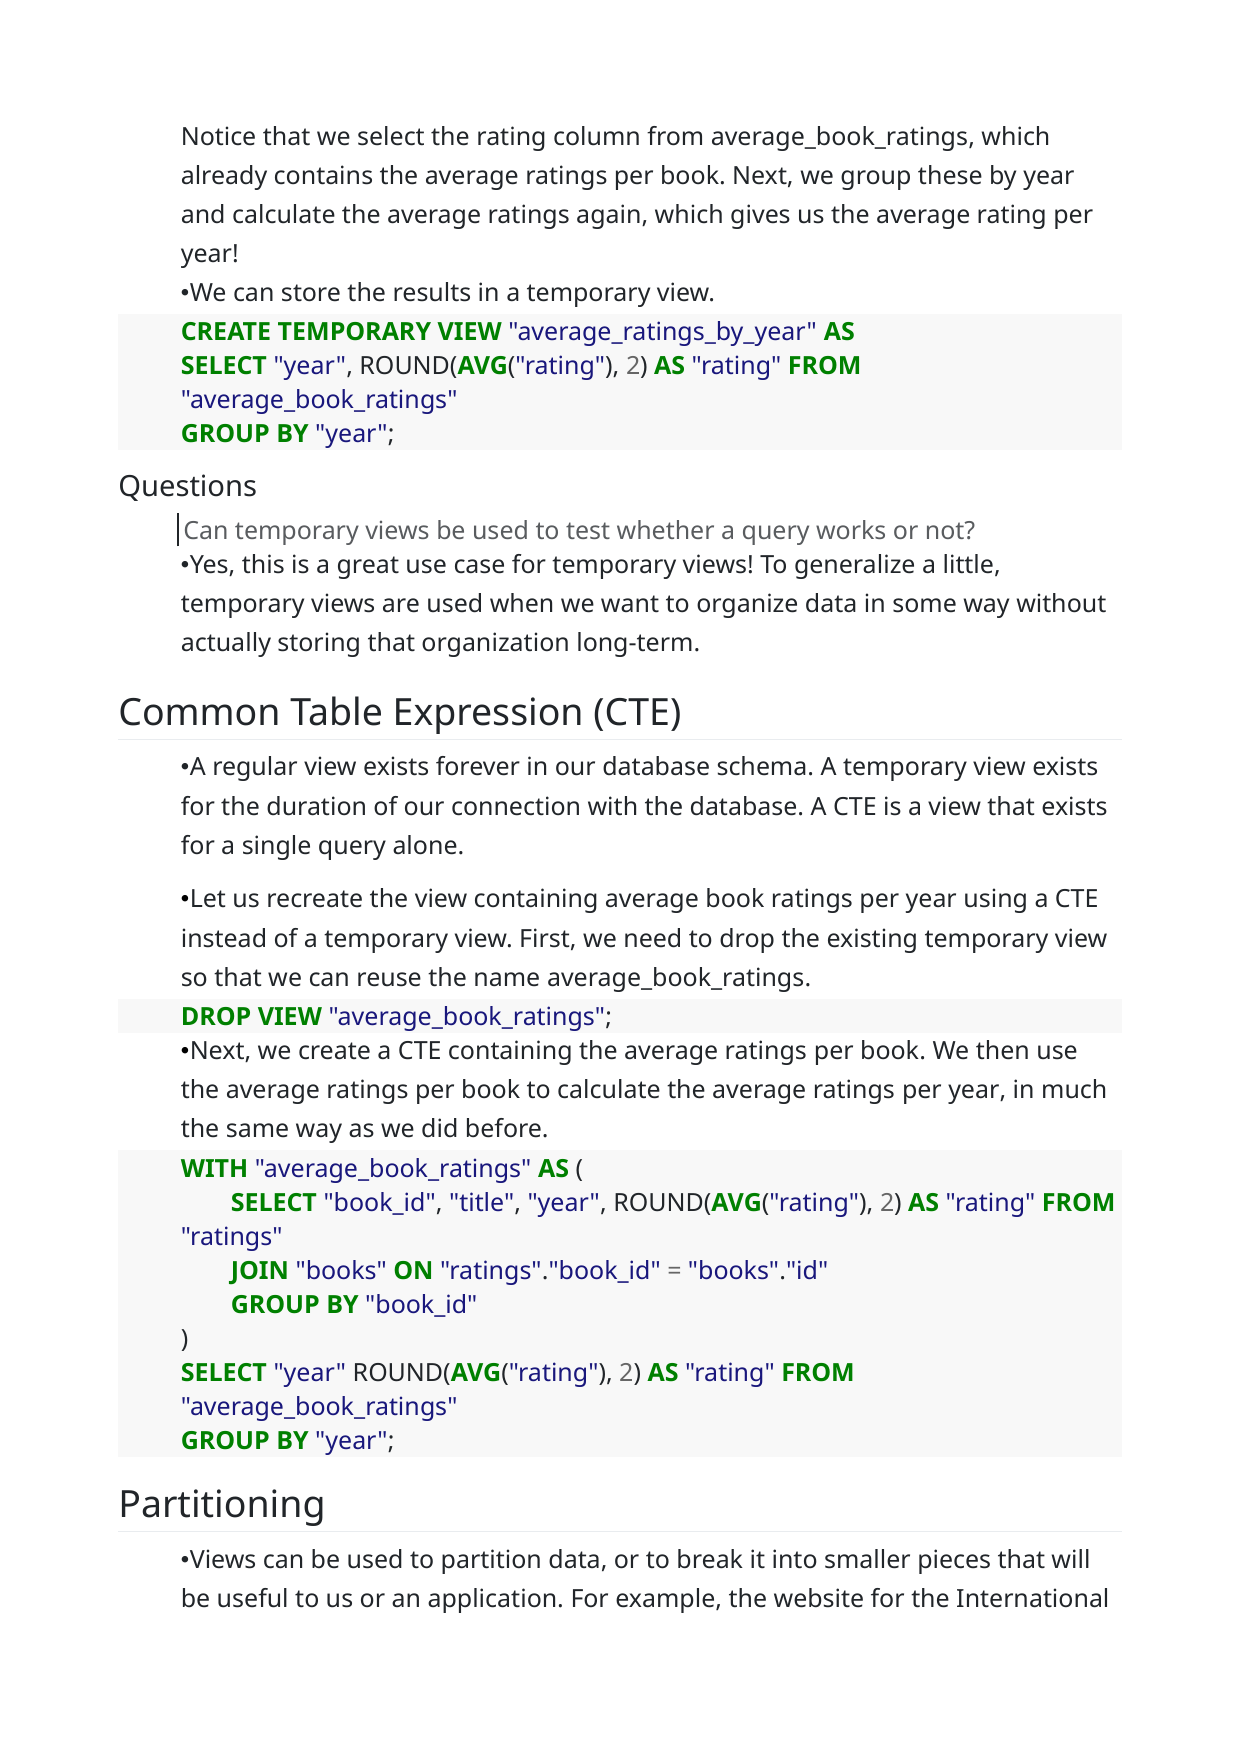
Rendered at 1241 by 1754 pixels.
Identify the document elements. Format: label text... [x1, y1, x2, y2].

list Let us recreate the view containing average book ratings per year using a CTE instead of a temporary view. First, we need to drop the existing temporary view so that we can reuse the name average_book_ratings. [118, 881, 1122, 993]
list Views can be used to partition data, or to break it into smaller pieces that will be useful to us or an application. For example, the website for the International [118, 1542, 1122, 1615]
list DROP VIEW "average_book_ratings"; [118, 999, 1122, 1033]
list SELECT "year", ROUND(AVG("rating"), 2) AS "rating" FROM "average_book_ratings" [118, 348, 1122, 416]
subtitle Partitioning [118, 1478, 1122, 1531]
list Next, we create a CTE containing the average ratings per book. We then use the average ratings per book to calculate the average ratings per year, in much the same way as we did before. [118, 1033, 1122, 1145]
list Yes, this is a great use case for temporary views! To generalize a little, temporary views are used when we want to organize data in some way without actually storing that organization long-term. [118, 546, 1122, 659]
list CREATE TEMPORARY VIEW "average_ratings_by_year" AS [118, 314, 1122, 348]
list ) [118, 1321, 1122, 1354]
list GROUP BY "year"; [118, 1423, 1122, 1457]
list GROUP BY "book_id" [118, 1286, 1122, 1321]
list SELECT "year" ROUND(AVG("rating"), 2) AS "rating" FROM "average_book_ratings" [118, 1354, 1122, 1423]
list WITH "average_book_ratings" AS ( [118, 1150, 1122, 1184]
subtitle Common Table Expression (CTE) [118, 685, 1122, 739]
list Notice that we select the rating column from average_book_ratings, which already contains the average ratings per book. Next, we group these by year and calculate the average ratings again, which gives us the average rating per year! [118, 118, 1122, 270]
text Can temporary views be used to test whether a query works or not? [177, 512, 1063, 546]
list We can store the results in a temporary view. [118, 275, 1122, 309]
list GROUP BY "year"; [118, 416, 1122, 450]
list SELECT "book_id", "title", "year", ROUND(AVG("rating"), 2) AS "rating" FROM "ratings" [118, 1184, 1122, 1252]
list JOIN "books" ON "ratings"."book_id" = "books"."id" [118, 1252, 1122, 1286]
list A regular view exists forever in our database schema. A temporary view exists for the duration of our connection with the database. A CTE is a view that exists for a single query alone. [118, 749, 1122, 861]
subtitle Questions [118, 465, 1122, 504]
list [0, 275, 50, 303]
